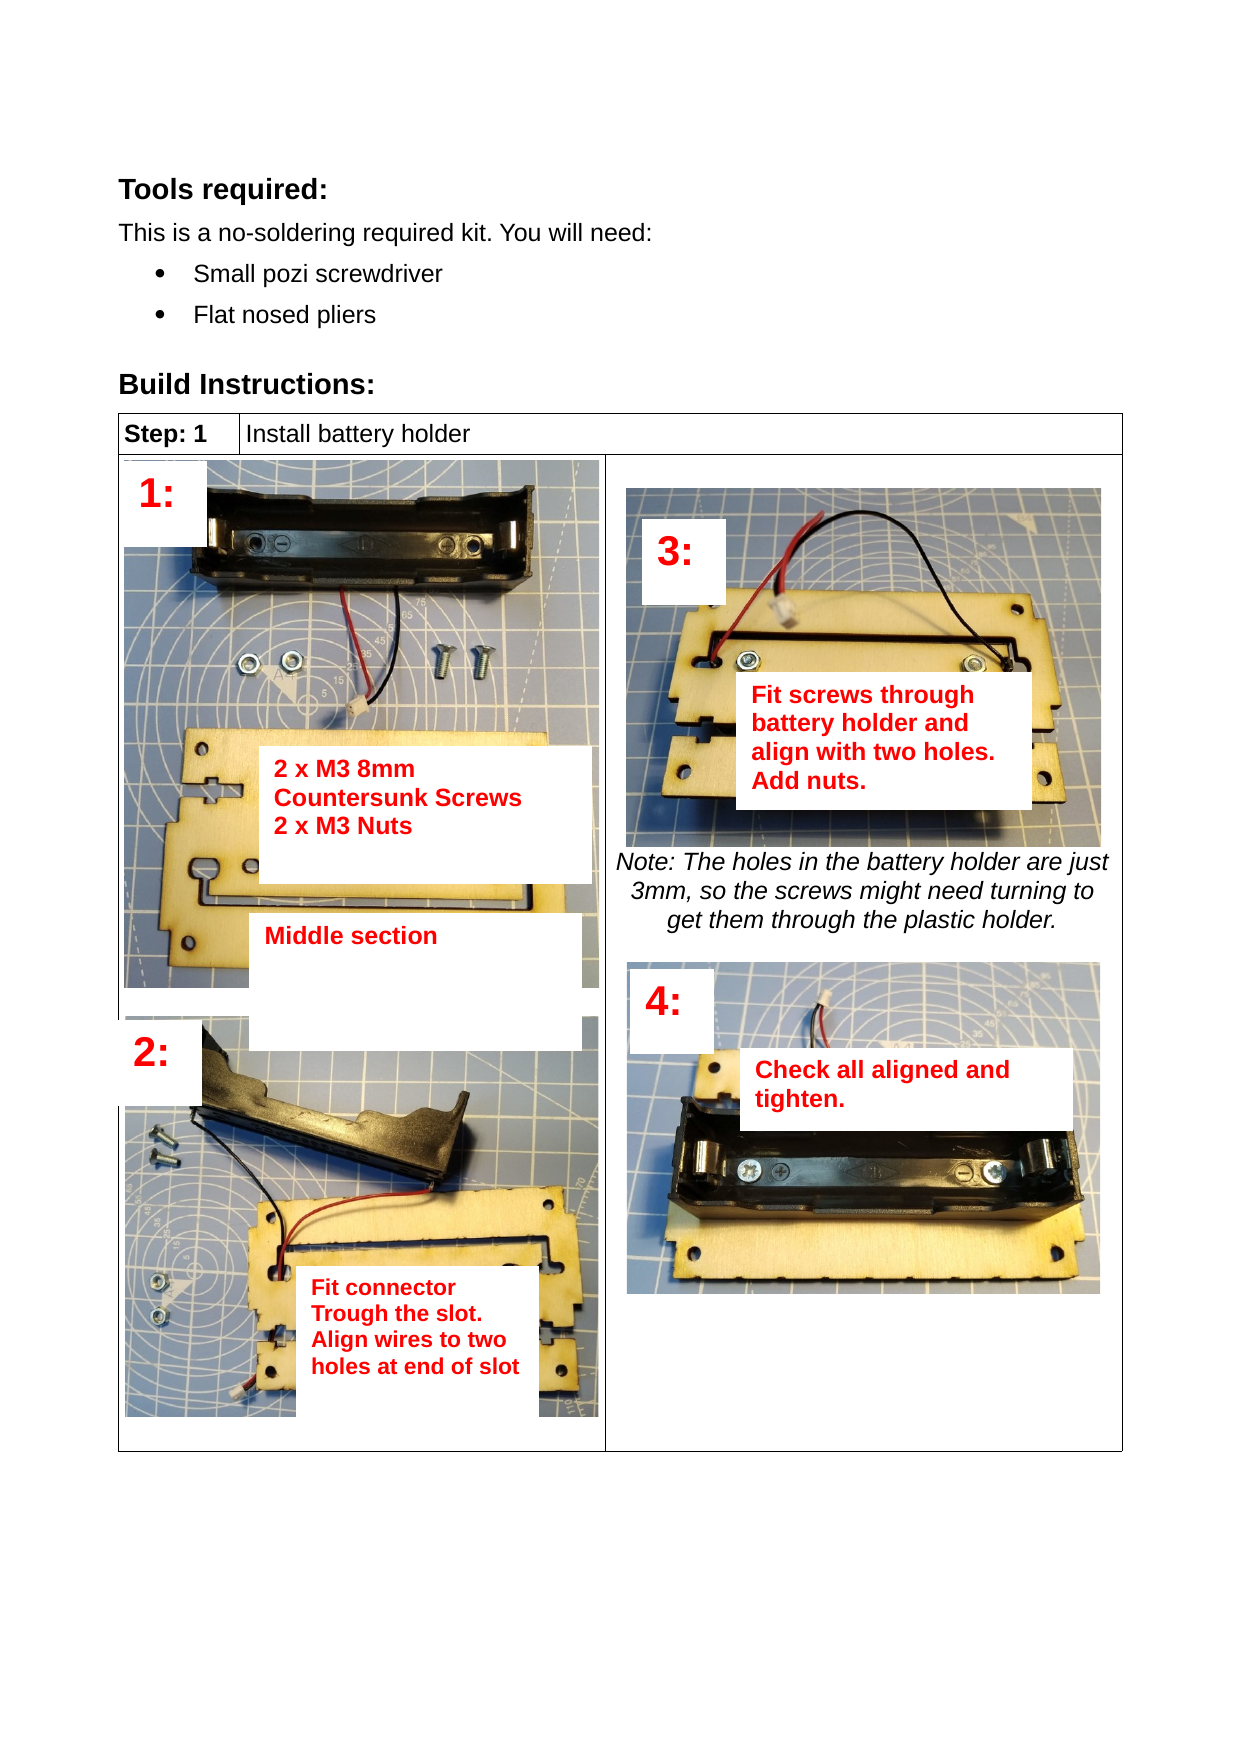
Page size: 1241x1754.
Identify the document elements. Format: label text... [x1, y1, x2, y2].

list Small pozi screwdriver [156, 259, 1122, 288]
text This is a no-soldering required kit. You will need: [118, 218, 1122, 247]
table_cell Note: The holes in the battery holder are just 3mm, so the screws might need turning to get them through the plastic holder. [606, 455, 1122, 1451]
table_cell [118, 455, 605, 1451]
list Flat nosed pliers [156, 301, 1122, 329]
table_header Step: 1 [119, 414, 239, 454]
table_header Install battery holder [240, 414, 1122, 454]
subtitle Build Instructions: [118, 367, 1122, 400]
subtitle Tools required: [118, 172, 1122, 205]
